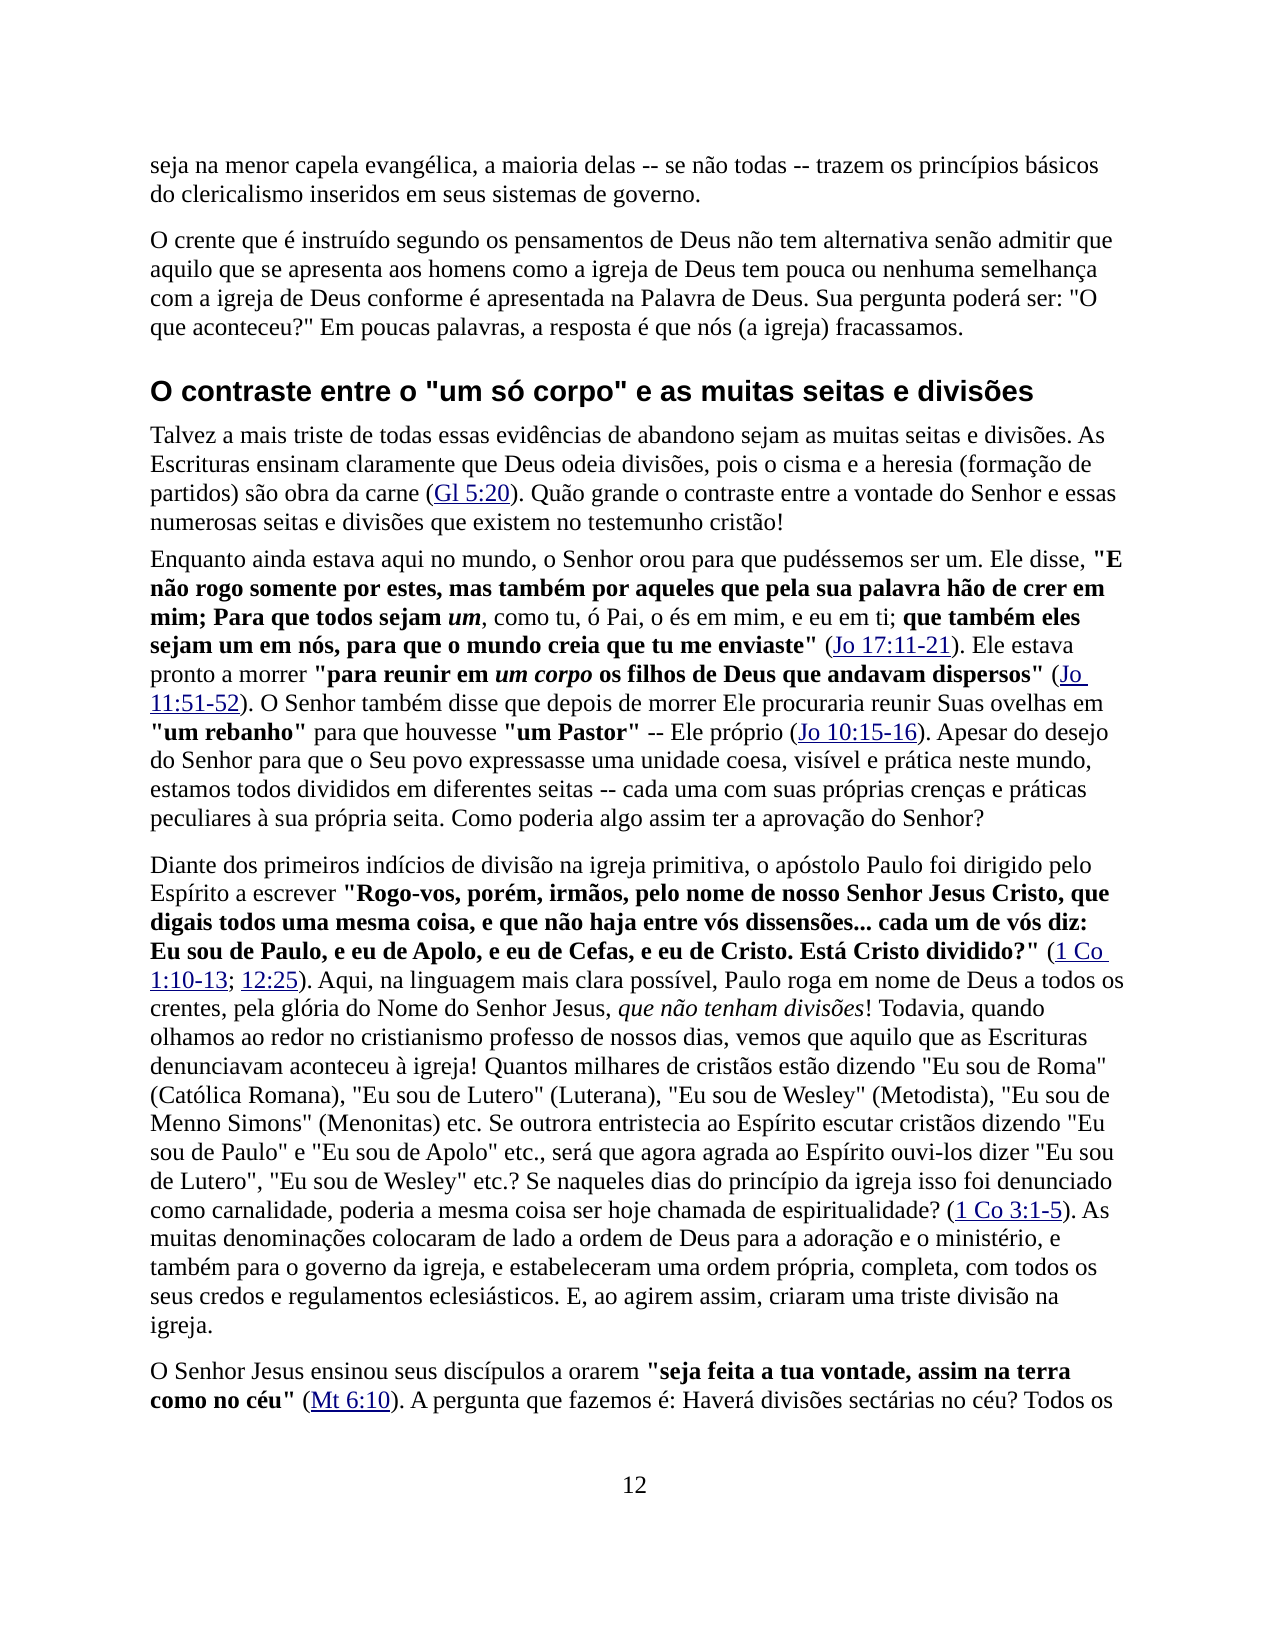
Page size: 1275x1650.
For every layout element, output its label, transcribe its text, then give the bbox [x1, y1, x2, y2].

text seja na menor capela evangélica, a maioria delas -- se não todas -- trazem os princípios básicos do clericalismo inseridos em seus sistemas de governo. [150, 150, 1125, 207]
text Diante dos primeiros indícios de divisão na igreja primitiva, o apóstolo Paulo foi dirigido pelo Espírito a escrever "Rogo-vos, porém, irmãos, pelo nome de nosso Senhor Jesus Cristo, que digais todos uma mesma coisa, e que não haja entre vós dissensões... cada um de vós diz: Eu sou de Paulo, e eu de Apolo, e eu de Cefas, e eu de Cristo. Está Cristo dividido?" (1 Co 1:10-13; 12:25). Aqui, na linguagem mais clara possível, Paulo roga em nome de Deus a todos os crentes, pela glória do Nome do Senhor Jesus, que não tenham divisões! Todavia, quando olhamos ao redor no cristianismo professo de nossos dias, vemos que aquilo que as Escrituras denunciavam aconteceu à igreja! Quantos milhares de cristãos estão dizendo "Eu sou de Roma" (Católica Romana), "Eu sou de Lutero" (Luterana), "Eu sou de Wesley" (Metodista), "Eu sou de Menno Simons" (Menonitas) etc. Se outrora entristecia ao Espírito escutar cristãos dizendo "Eu sou de Paulo" e "Eu sou de Apolo" etc., será que agora agrada ao Espírito ouvi-los dizer "Eu sou de Lutero", "Eu sou de Wesley" etc.? Se naqueles dias do princípio da igreja isso foi denunciado como carnalidade, poderia a mesma coisa ser hoje chamada de espiritualidade? (1 Co 3:1-5). As muitas denominações colocaram de lado a ordem de Deus para a adoração e o ministério, e também para o governo da igreja, e estabeleceram uma ordem própria, completa, com todos os seus credos e regulamentos eclesiásticos. E, ao agirem assim, criaram uma triste divisão na igreja. [150, 850, 1125, 1338]
text O crente que é instruído segundo os pensamentos de Deus não tem alternativa senão admitir que aquilo que se apresenta aos homens como a igreja de Deus tem pouca ou nenhuma semelhança com a igreja de Deus conforme é apresentada na Palavra de Deus. Sua pergunta poderá ser: "O que aconteceu?" Em poucas palavras, a resposta é que nós (a igreja) fracassamos. [150, 225, 1125, 340]
text Enquanto ainda estava aqui no mundo, o Senhor orou para que pudéssemos ser um. Ele disse, "E não rogo somente por estes, mas também por aqueles que pela sua palavra hão de crer em mim; Para que todos sejam um, como tu, ó Pai, o és em mim, e eu em ti; que também eles sejam um em nós, para que o mundo creia que tu me enviaste" (Jo 17:11-21). Ele estava pronto a morrer "para reunir em um corpo os filhos de Deus que andavam dispersos" (Jo 11:51-52). O Senhor também disse que depois de morrer Ele procuraria reunir Suas ovelhas em "um rebanho" para que houvesse "um Pastor" -- Ele próprio (Jo 10:15-16). Apesar do desejo do Senhor para que o Seu povo expressasse uma unidade coesa, visível e prática neste mundo, estamos todos divididos em diferentes seitas -- cada uma com suas próprias crenças e práticas peculiares à sua própria seita. Como poderia algo assim ter a aprovação do Senhor? [150, 544, 1125, 832]
subtitle O contraste entre o "um só corpo" e as muitas seitas e divisões [150, 374, 1125, 408]
text O Senhor Jesus ensinou seus discípulos a orarem "seja feita a tua vontade, assim na terra como no céu" (Mt 6:10). A pergunta que fazemos é: Haverá divisões sectárias no céu? Todos os [150, 1356, 1125, 1414]
text Talvez a mais triste de todas essas evidências de abandono sejam as muitas seitas e divisões. As Escrituras ensinam claramente que Deus odeia divisões, pois o cisma e a heresia (formação de partidos) são obra da carne (Gl 5:20). Quão grande o contraste entre a vontade do Senhor e essas numerosas seitas e divisões que existem no testemunho cristão! [150, 420, 1125, 535]
